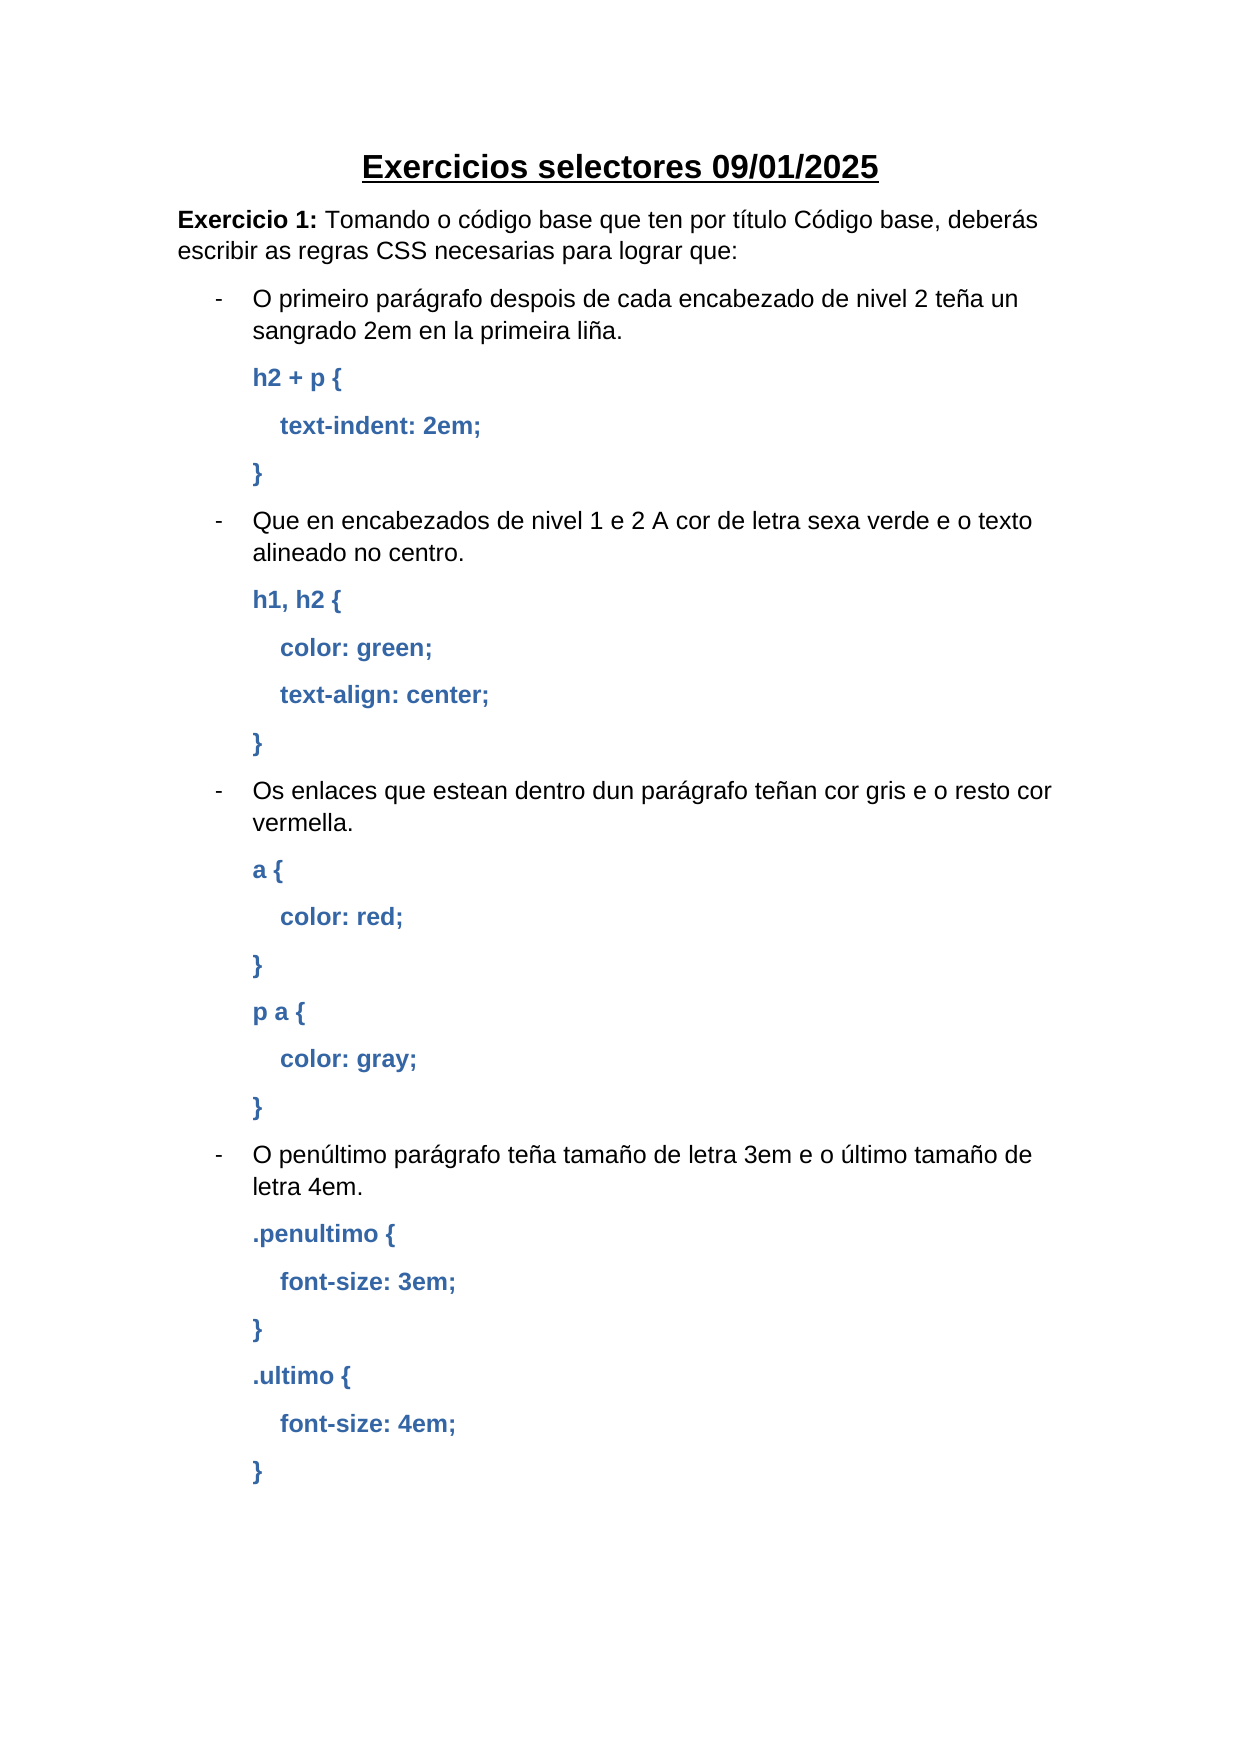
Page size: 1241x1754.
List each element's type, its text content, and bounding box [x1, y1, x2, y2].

list color: red; [252, 902, 1063, 931]
list p a { [252, 997, 1063, 1026]
list .penultimo { [252, 1219, 1063, 1248]
list } [252, 1456, 1063, 1485]
text Exercicio 1: Tomando o código base que ten por título Código base, deberás escribir as regras CSS necesarias para lograr que: [177, 205, 1063, 265]
list color: green; [252, 633, 1063, 662]
list text-align: center; [252, 680, 1063, 709]
list font-size: 3em; [252, 1267, 1063, 1295]
list h1, h2 { [252, 585, 1063, 614]
list } [252, 1092, 1063, 1121]
list .ultimo { [252, 1361, 1063, 1390]
text Exercicios selectores 09/01/2025 [177, 148, 1063, 186]
list O penúltimo parágrafo teña tamaño de letra 3em e o último tamaño de letra 4em. [215, 1139, 1063, 1201]
list h2 + p { [252, 363, 1063, 392]
list a { [252, 855, 1063, 884]
list } [252, 1314, 1063, 1343]
list color: gray; [252, 1044, 1063, 1073]
list } [252, 458, 1063, 487]
list } [252, 950, 1063, 978]
list Os enlaces que estean dentro dun parágrafo teñan cor gris e o resto cor vermella. [215, 775, 1063, 836]
list font-size: 4em; [252, 1409, 1063, 1437]
list Que en encabezados de nivel 1 e 2 A cor de letra sexa verde e o texto alineado no centro. [215, 506, 1063, 567]
list text-indent: 2em; [252, 411, 1063, 439]
list } [252, 728, 1063, 756]
list O primeiro parágrafo despois de cada encabezado de nivel 2 teña un sangrado 2em en la primeira liña. [215, 283, 1063, 345]
